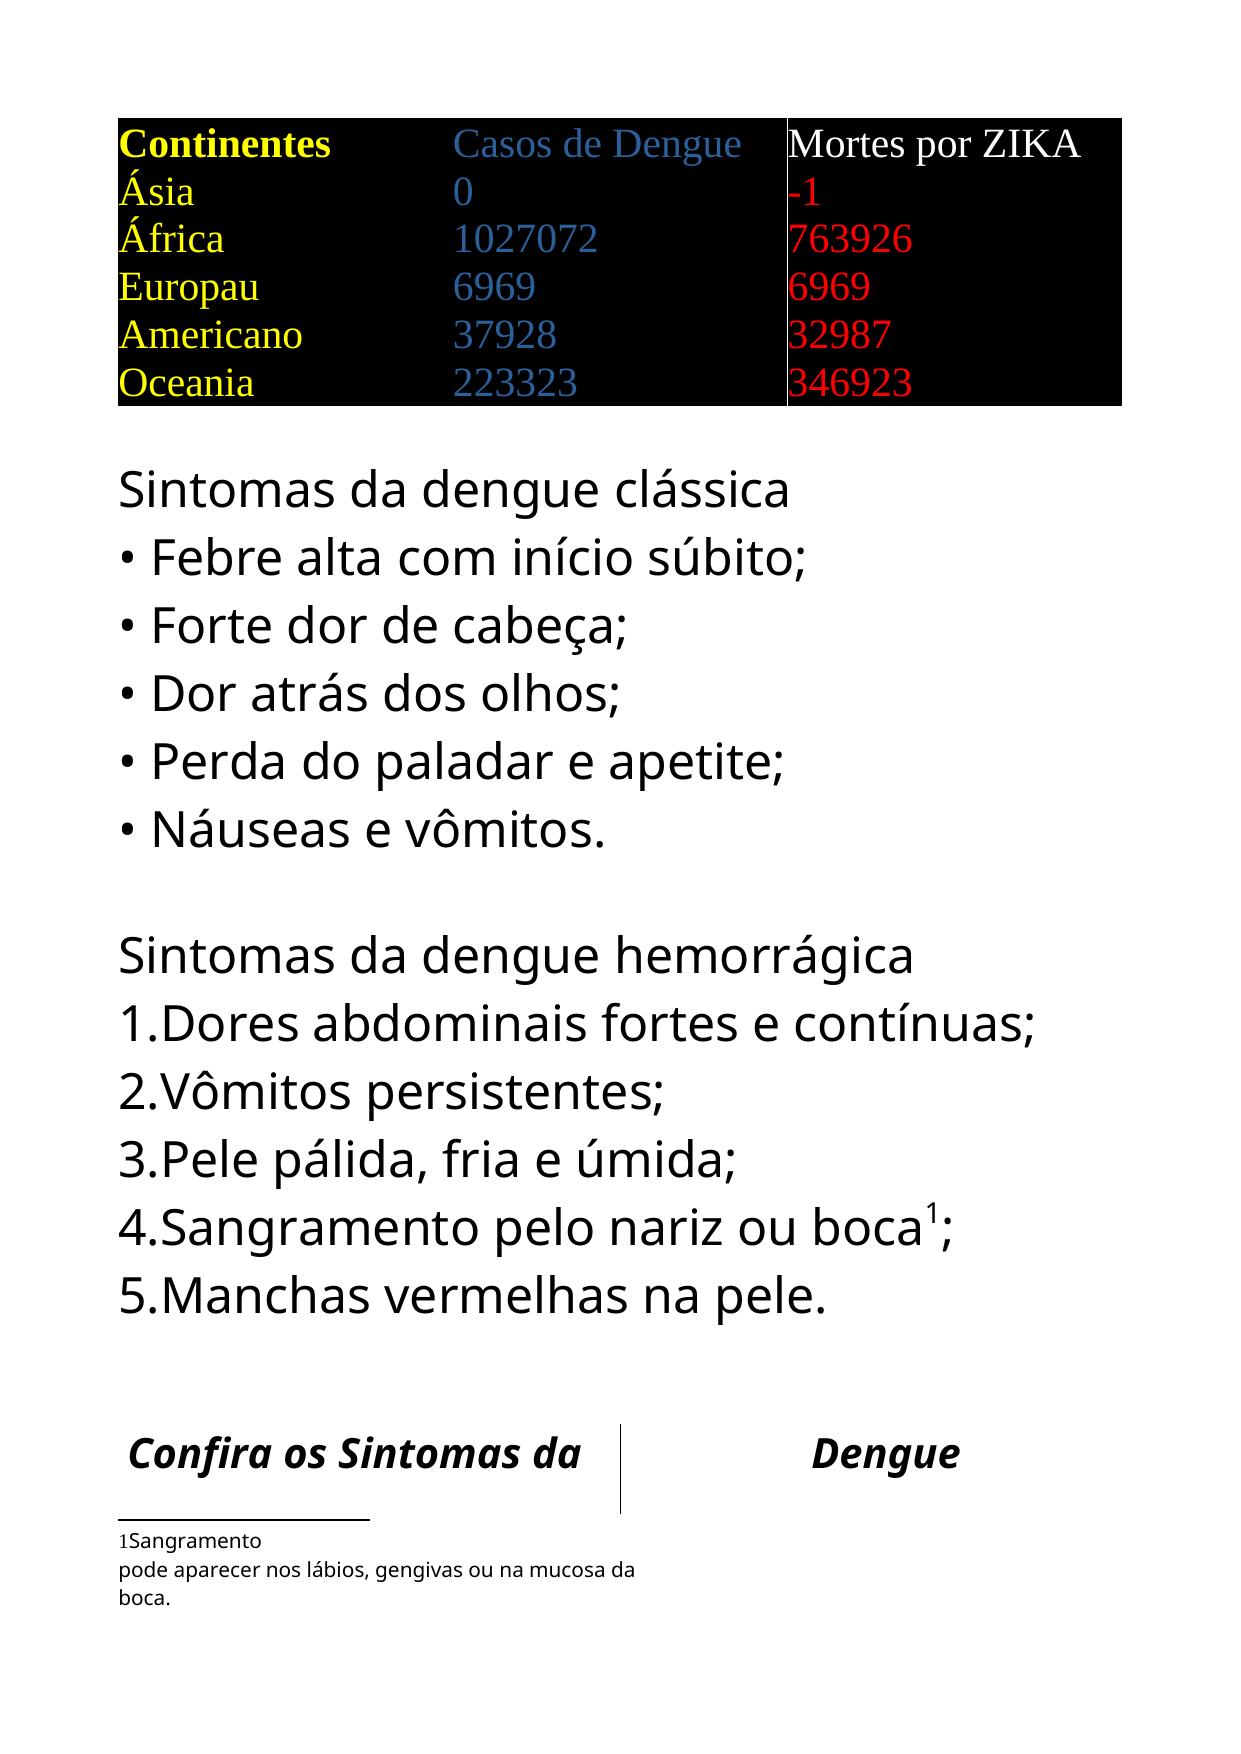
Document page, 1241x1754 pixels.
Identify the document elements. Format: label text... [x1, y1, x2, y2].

table_cell 32987 [788, 310, 1122, 358]
text Sintomas da dengue hemorrágica 1.Dores abdominais fortes e contínuas; 2.Vômitos persistentes; 3.Pele pálida, fria e úmida; 4.Sangramento pelo nariz ou boca; 5.Manchas vermelhas na pele. [118, 920, 1122, 1328]
table_cell Americano [118, 310, 453, 358]
table_cell 6969 [453, 262, 787, 310]
text Sangramento pode aparecer nos lábios, gengivas ou na mucosa da boca. [118, 1526, 1122, 1612]
table_cell 0 [453, 166, 787, 214]
table_cell 763926 [788, 214, 1122, 262]
table_header Continentes [118, 118, 453, 166]
table_cell África [118, 214, 453, 262]
text Sintomas da dengue clássica • Febre alta com início súbito; • Forte dor de cabeça; • Dor atrás dos olhos; • Perda do paladar e apetite; • Náuseas e vômitos. [118, 453, 1122, 862]
table_header Casos de Dengue [453, 118, 787, 166]
text Dengue [649, 1424, 1122, 1481]
table_cell 37928 [453, 310, 787, 358]
table_cell 6969 [788, 262, 1122, 310]
table_cell Ásia [118, 166, 453, 214]
table_cell 1027072 [453, 214, 787, 262]
table_header Mortes por ZIKA [788, 118, 1122, 166]
table_cell 223323 [453, 358, 787, 406]
table_cell Oceania [118, 358, 453, 406]
table_cell Europau [118, 262, 453, 310]
text Confira os Sintomas da [118, 1424, 591, 1481]
table_cell -1 [788, 166, 1122, 214]
table_cell 346923 [788, 358, 1122, 406]
